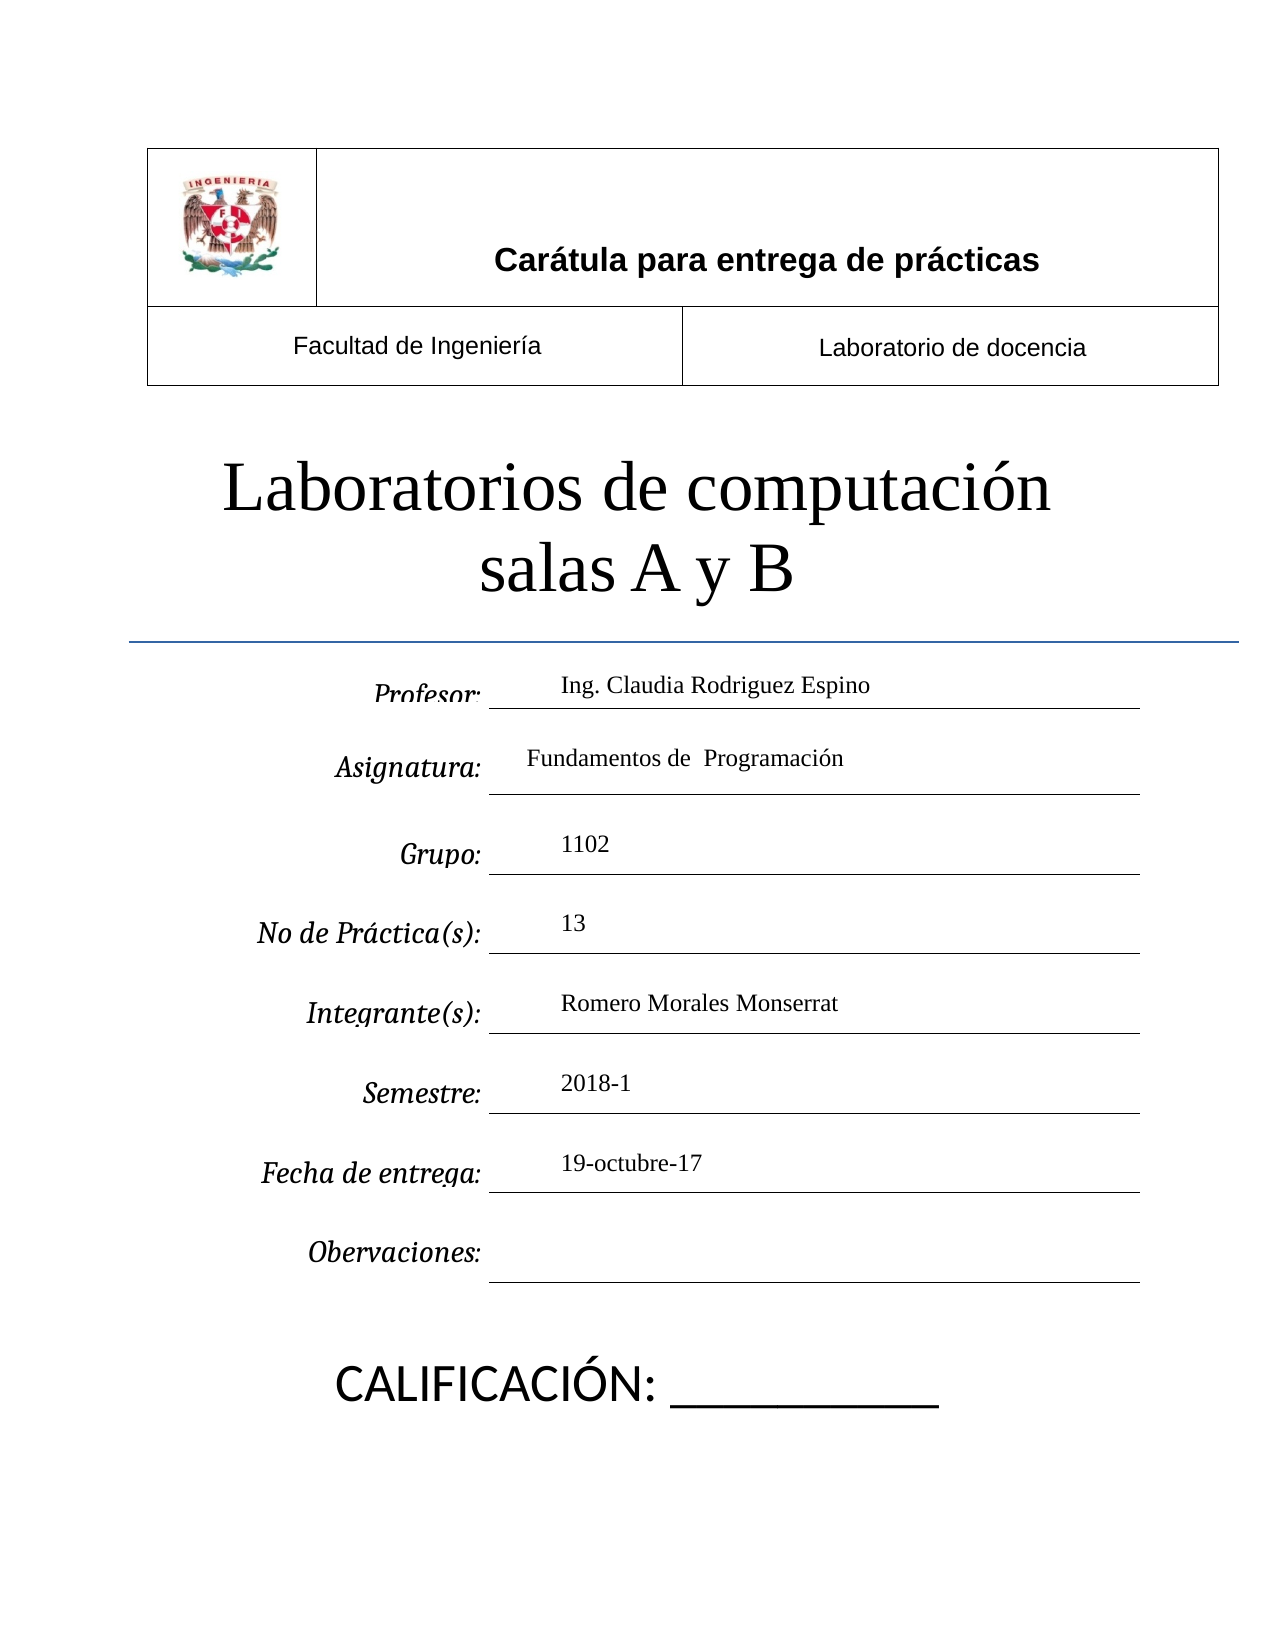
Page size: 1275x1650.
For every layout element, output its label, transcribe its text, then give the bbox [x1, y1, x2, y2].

table_cell 19-octubre-17 [489, 1114, 1140, 1192]
table_cell Facultad de Ingeniería [148, 307, 682, 385]
table_header Ing. Claudia Rodriguez Espino [489, 643, 1140, 708]
text CALIFICACIÓN: __________ [148, 1348, 1127, 1414]
table_header Profesor: [148, 643, 489, 708]
table_cell 1102 [489, 795, 1140, 873]
table_header [148, 635, 489, 641]
table_cell No de Práctica(s): [148, 874, 489, 953]
table_header Carátula para entrega de prácticas [317, 149, 1218, 306]
table_header [148, 149, 316, 306]
text salas A y B [148, 525, 1127, 607]
table_cell Romero Morales Monserrat [489, 954, 1140, 1033]
table_cell Laboratorio de docencia [683, 307, 1218, 385]
table_cell Grupo: [148, 794, 489, 873]
table_cell Fecha de entrega: [148, 1113, 489, 1192]
table_cell 13 [489, 875, 1140, 953]
table_cell Fundamentos de Programación [489, 709, 1140, 794]
table_cell Semestre: [148, 1033, 489, 1113]
table_cell Integrante(s): [148, 953, 489, 1033]
table_header [489, 635, 1140, 641]
text Laboratorios de computación [148, 444, 1127, 525]
table_cell Obervaciones: [148, 1192, 489, 1282]
table_cell 2018-1 [489, 1034, 1140, 1113]
table_cell Asignatura: [148, 708, 489, 794]
table_cell [489, 1193, 1140, 1282]
